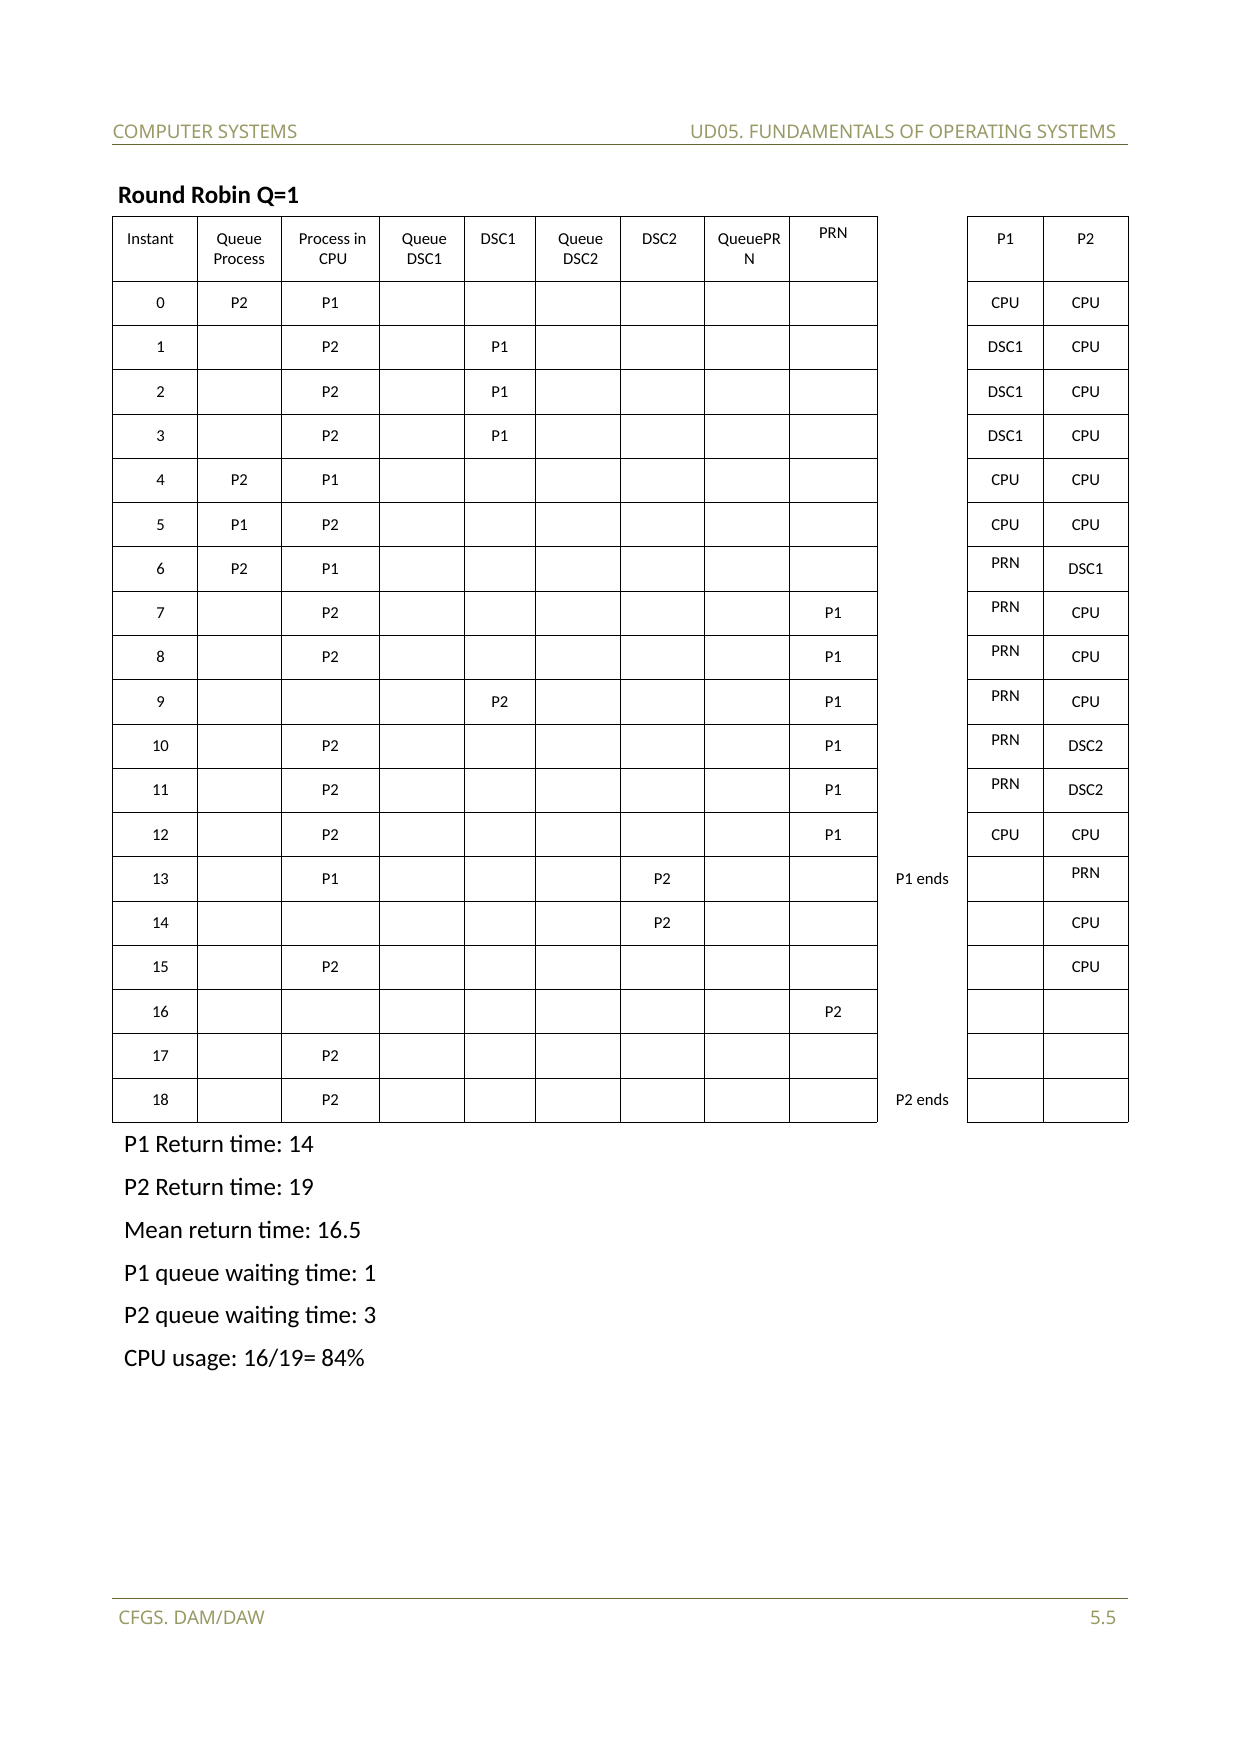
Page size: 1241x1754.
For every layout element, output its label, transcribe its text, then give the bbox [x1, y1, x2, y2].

table_cell [705, 459, 789, 502]
table_cell [536, 902, 620, 945]
table_cell [536, 725, 620, 768]
table_cell P1 [790, 725, 877, 768]
table_cell [790, 326, 877, 369]
table_cell [380, 415, 464, 458]
table_cell [198, 813, 281, 856]
table_cell [621, 1079, 704, 1122]
table_cell P2 [282, 370, 379, 413]
table_cell P2 [198, 459, 281, 502]
table_cell [380, 282, 464, 325]
table_cell [790, 902, 877, 945]
table_cell [705, 547, 789, 591]
table_cell [198, 946, 281, 989]
table_cell [380, 326, 464, 369]
table_cell P2 [198, 547, 281, 591]
table_cell [790, 415, 877, 458]
text P1 queue waiting time: 1 [112, 1257, 1128, 1287]
table_cell [621, 503, 704, 546]
table_cell [705, 503, 789, 546]
table_cell CPU [1044, 370, 1128, 413]
table_cell [878, 414, 967, 458]
table_cell [790, 1034, 877, 1078]
table_cell [198, 326, 281, 369]
text P2 queue waiting time: 3 [112, 1299, 1128, 1330]
table_cell CPU [1044, 503, 1128, 546]
table_header QueuePRN [705, 217, 789, 281]
table_cell P2 [282, 813, 379, 856]
table_cell P2 [282, 725, 379, 768]
table_cell DSC1 [968, 415, 1043, 458]
table_cell P2 [282, 1079, 379, 1122]
table_cell [621, 1034, 704, 1078]
table_cell [536, 769, 620, 812]
table_cell 18 [113, 1079, 197, 1122]
table_cell [790, 503, 877, 546]
table_cell [878, 546, 967, 591]
table_cell P1 ends [878, 856, 967, 901]
table_cell P2 [621, 857, 704, 901]
table_cell 8 [113, 636, 197, 679]
table_cell [878, 502, 967, 546]
table_cell [198, 769, 281, 812]
table_cell [705, 326, 789, 369]
table_cell 11 [113, 769, 197, 812]
table_cell 6 [113, 547, 197, 591]
table_cell [536, 1034, 620, 1078]
table_cell 14 [113, 902, 197, 945]
table_header P2 [1044, 217, 1128, 281]
table_cell CPU [1044, 946, 1128, 989]
table_cell 7 [113, 592, 197, 635]
table_cell [536, 1079, 620, 1122]
table_cell [465, 725, 535, 768]
table_cell [621, 592, 704, 635]
table_cell P2 [282, 415, 379, 458]
table_cell [968, 902, 1043, 945]
table_cell P2 ends [878, 1078, 967, 1122]
table_cell [465, 459, 535, 502]
table_header P1 [968, 217, 1043, 281]
table_cell [536, 503, 620, 546]
table_cell [705, 680, 789, 723]
table_cell P2 [465, 680, 535, 723]
table_cell P1 [465, 370, 535, 413]
table_cell [790, 282, 877, 325]
table_cell 10 [113, 725, 197, 768]
table_cell [465, 592, 535, 635]
table_cell [705, 636, 789, 679]
table_cell [380, 946, 464, 989]
table_cell [465, 946, 535, 989]
table_cell CPU [968, 282, 1043, 325]
table_cell [380, 680, 464, 723]
table_cell [536, 459, 620, 502]
table_cell [282, 680, 379, 723]
table_cell P2 [282, 592, 379, 635]
table_cell [536, 370, 620, 413]
table_cell [878, 458, 967, 502]
table_cell [465, 503, 535, 546]
table_cell [878, 369, 967, 413]
table_cell 0 [113, 282, 197, 325]
table_cell P1 [282, 459, 379, 502]
text P2 Return time: 19 [112, 1171, 1128, 1201]
table_cell [465, 636, 535, 679]
table_cell 15 [113, 946, 197, 989]
table_cell [536, 547, 620, 591]
table_cell P1 [790, 813, 877, 856]
table_cell [705, 857, 789, 901]
table_cell [282, 902, 379, 945]
table_cell [465, 1034, 535, 1078]
table_header Process in CPU [282, 217, 379, 281]
table_cell [968, 857, 1043, 901]
table_cell 5 [113, 503, 197, 546]
table_header Instant [113, 217, 197, 281]
table_cell [380, 1079, 464, 1122]
table_cell 9 [113, 680, 197, 723]
table_cell [198, 1079, 281, 1122]
table_cell [465, 813, 535, 856]
table_cell [198, 902, 281, 945]
table_cell [198, 857, 281, 901]
table_cell [621, 725, 704, 768]
table_cell [621, 636, 704, 679]
table_cell CPU [1044, 636, 1128, 679]
table_header DSC2 [621, 217, 704, 281]
table_cell [380, 1034, 464, 1078]
table_cell 2 [113, 370, 197, 413]
table_cell P1 [790, 680, 877, 723]
table_cell CPU [1044, 813, 1128, 856]
table_cell [536, 990, 620, 1033]
table_cell [878, 281, 967, 325]
table_cell PRN [968, 592, 1043, 635]
table_header PRN [790, 217, 877, 281]
table_cell [536, 680, 620, 723]
table_cell DSC2 [1044, 725, 1128, 768]
table_cell [536, 636, 620, 679]
table_cell CPU [968, 459, 1043, 502]
table_cell CPU [1044, 902, 1128, 945]
text P1 Return time: 14 [112, 1128, 1128, 1158]
table_cell [621, 415, 704, 458]
table_cell P1 [790, 769, 877, 812]
table_cell [705, 282, 789, 325]
table_cell [465, 990, 535, 1033]
table_cell [621, 547, 704, 591]
table_cell [705, 415, 789, 458]
text CPU usage: 16/19= 84% [112, 1342, 1128, 1373]
table_cell [621, 370, 704, 413]
table_cell P1 [282, 547, 379, 591]
table_cell [621, 282, 704, 325]
table_cell [621, 769, 704, 812]
table_cell [198, 680, 281, 723]
table_cell CPU [968, 813, 1043, 856]
table_cell [790, 547, 877, 591]
table_cell CPU [1044, 680, 1128, 723]
table_cell 1 [113, 326, 197, 369]
table_cell [380, 547, 464, 591]
table_cell [878, 812, 967, 856]
table_cell [465, 769, 535, 812]
table_cell [790, 857, 877, 901]
table_cell [705, 769, 789, 812]
table_cell [380, 370, 464, 413]
table_cell P1 [465, 326, 535, 369]
table_cell DSC1 [968, 370, 1043, 413]
table_cell [198, 370, 281, 413]
table_cell [198, 1034, 281, 1078]
table_cell 4 [113, 459, 197, 502]
table_cell [380, 636, 464, 679]
text Mean return time: 16.5 [112, 1214, 1128, 1244]
table_cell 16 [113, 990, 197, 1033]
table_cell [790, 946, 877, 989]
text Round Robin Q=1 [112, 179, 1128, 210]
table_cell P2 [282, 1034, 379, 1078]
table_cell CPU [1044, 459, 1128, 502]
table_cell DSC1 [1044, 547, 1128, 591]
table_cell [380, 459, 464, 502]
table_cell [536, 282, 620, 325]
table_header DSC1 [465, 217, 535, 281]
table_cell P2 [198, 282, 281, 325]
table_cell CPU [1044, 592, 1128, 635]
table_cell [465, 1079, 535, 1122]
table_cell 3 [113, 415, 197, 458]
table_cell [536, 326, 620, 369]
table_cell [621, 680, 704, 723]
table_cell P2 [790, 990, 877, 1033]
table_cell PRN [968, 547, 1043, 591]
table_cell [878, 679, 967, 723]
table_cell [380, 857, 464, 901]
table_cell [705, 990, 789, 1033]
table_cell [878, 768, 967, 812]
table_cell [1044, 990, 1128, 1033]
table_cell [198, 725, 281, 768]
table_cell [790, 370, 877, 413]
table_cell [198, 636, 281, 679]
table_cell [705, 1034, 789, 1078]
table_header Queue DSC2 [536, 217, 620, 281]
table_cell [536, 592, 620, 635]
table_cell [878, 901, 967, 945]
table_cell PRN [968, 636, 1043, 679]
table_cell [705, 370, 789, 413]
table_cell [621, 946, 704, 989]
table_cell [198, 415, 281, 458]
table_cell [878, 1033, 967, 1078]
table_cell [536, 415, 620, 458]
table_cell [536, 857, 620, 901]
table_cell [621, 459, 704, 502]
table_cell P2 [621, 902, 704, 945]
table_cell PRN [968, 769, 1043, 812]
table_cell [705, 1079, 789, 1122]
table_cell [705, 592, 789, 635]
table_cell P1 [790, 636, 877, 679]
table_cell [968, 1079, 1043, 1122]
table_cell [968, 1034, 1043, 1078]
table_cell CPU [1044, 326, 1128, 369]
table_cell [465, 857, 535, 901]
table_cell [790, 1079, 877, 1122]
table_cell P2 [282, 769, 379, 812]
table_cell [465, 282, 535, 325]
table_cell [878, 724, 967, 768]
table_cell CPU [968, 503, 1043, 546]
table_cell [1044, 1079, 1128, 1122]
table_cell [621, 990, 704, 1033]
table_cell [536, 946, 620, 989]
table_cell [878, 325, 967, 369]
table_header Queue DSC1 [380, 217, 464, 281]
table_cell P2 [282, 503, 379, 546]
table_cell [380, 990, 464, 1033]
table_cell P2 [282, 636, 379, 679]
table_cell [465, 902, 535, 945]
table_cell CPU [1044, 282, 1128, 325]
table_cell DSC1 [968, 326, 1043, 369]
table_cell [968, 946, 1043, 989]
table_cell 13 [113, 857, 197, 901]
table_cell P2 [282, 946, 379, 989]
table_cell [790, 459, 877, 502]
table_cell [380, 769, 464, 812]
table_header [878, 216, 967, 281]
table_cell [198, 990, 281, 1033]
table_cell CPU [1044, 415, 1128, 458]
table_cell [705, 946, 789, 989]
table_cell [465, 547, 535, 591]
table_cell [621, 326, 704, 369]
table_cell [380, 902, 464, 945]
table_cell [380, 725, 464, 768]
table_cell [878, 945, 967, 989]
table_cell [380, 592, 464, 635]
table_cell P1 [465, 415, 535, 458]
table_cell [282, 990, 379, 1033]
table_cell [878, 989, 967, 1033]
table_cell DSC2 [1044, 769, 1128, 812]
table_cell [380, 813, 464, 856]
table_cell [878, 591, 967, 635]
table_cell PRN [1044, 857, 1128, 901]
table_cell [705, 902, 789, 945]
table_cell [536, 813, 620, 856]
table_cell PRN [968, 725, 1043, 768]
table_cell [380, 503, 464, 546]
table_cell 12 [113, 813, 197, 856]
table_cell P1 [198, 503, 281, 546]
table_cell P1 [282, 857, 379, 901]
table_cell P1 [790, 592, 877, 635]
table_cell [621, 813, 704, 856]
table_cell P2 [282, 326, 379, 369]
table_cell [705, 813, 789, 856]
table_cell [705, 725, 789, 768]
table_cell [198, 592, 281, 635]
table_cell [1044, 1034, 1128, 1078]
table_cell P1 [282, 282, 379, 325]
table_cell [968, 990, 1043, 1033]
table_cell [878, 635, 967, 679]
table_cell 17 [113, 1034, 197, 1078]
table_header Queue Process [198, 217, 281, 281]
table_cell PRN [968, 680, 1043, 723]
